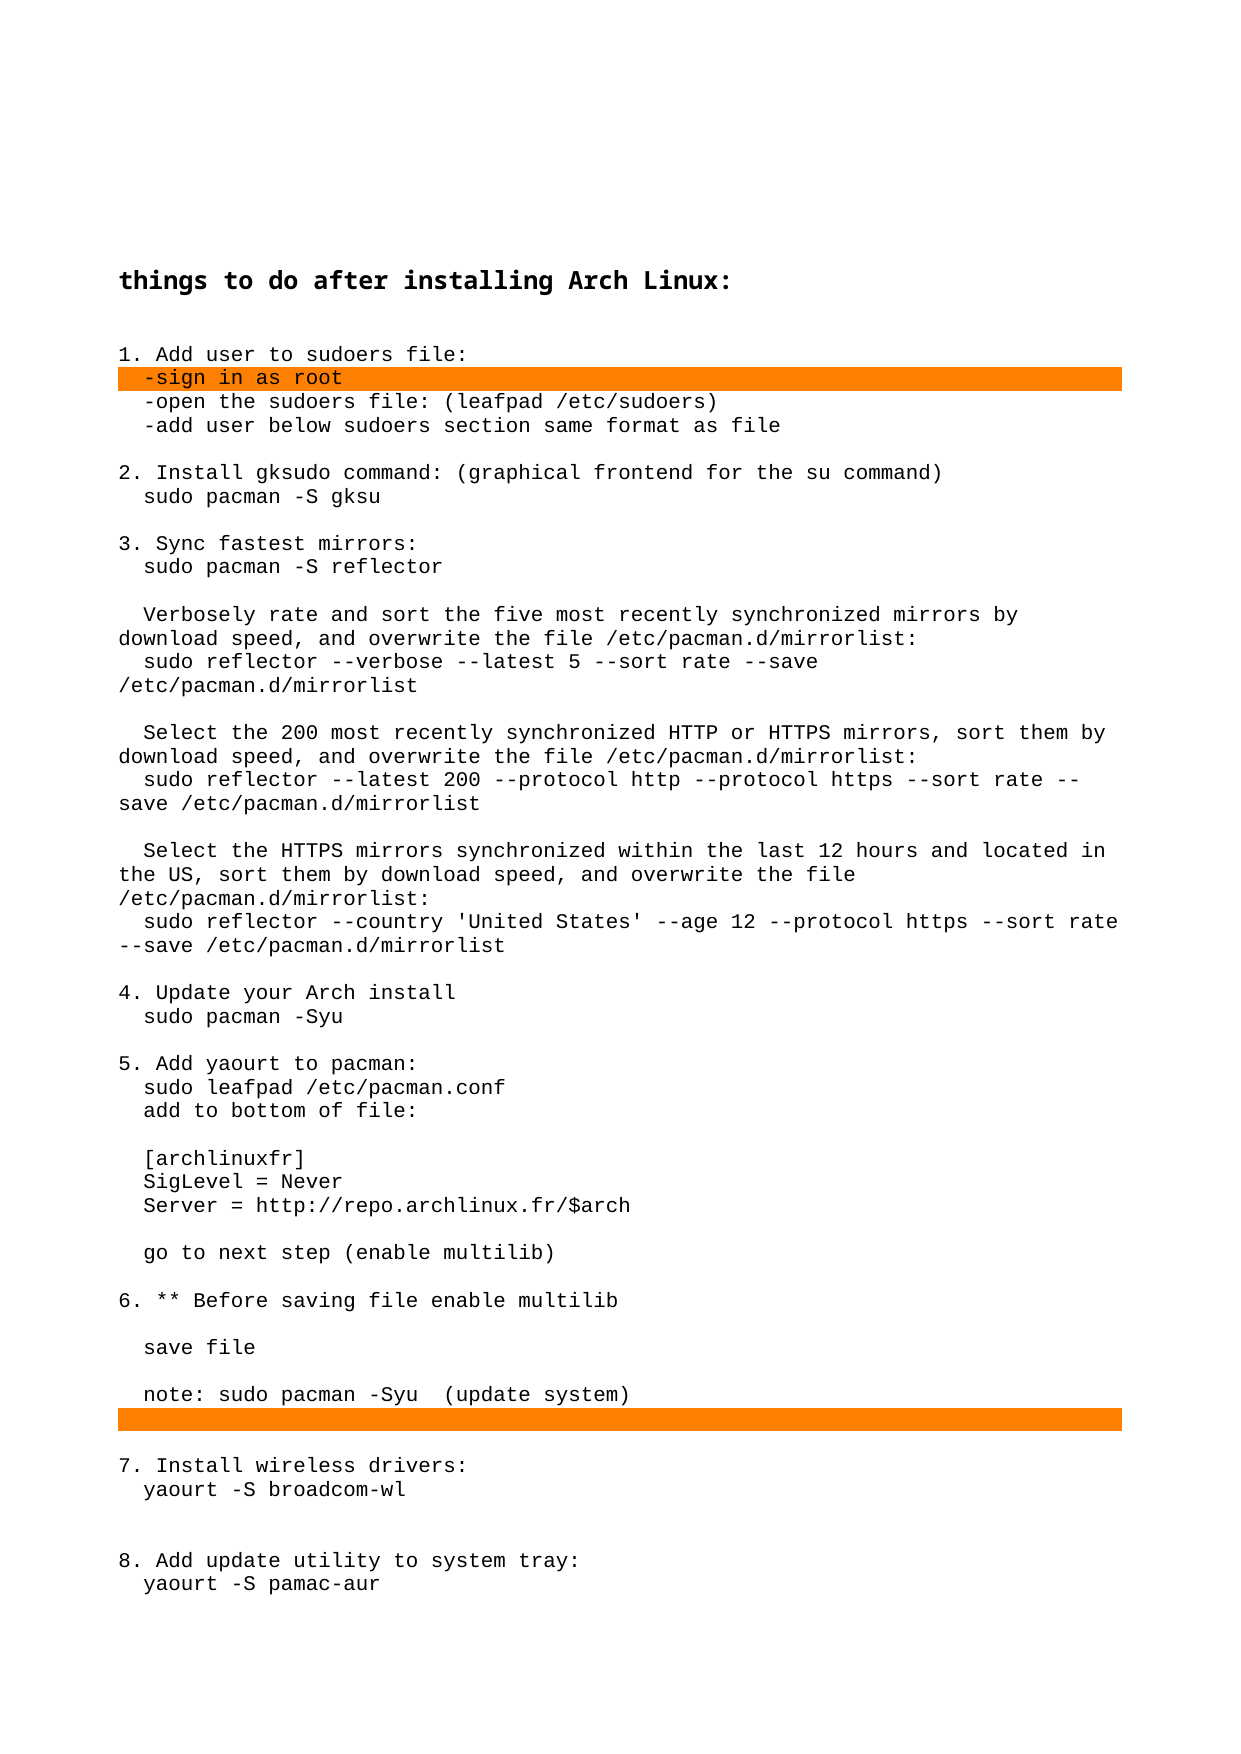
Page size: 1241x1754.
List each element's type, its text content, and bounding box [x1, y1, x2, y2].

text things to do after installing Arch Linux: [118, 262, 1122, 296]
text sudo leafpad /etc/pacman.conf [118, 1077, 1122, 1100]
text [archlinuxfr] [118, 1148, 1122, 1171]
text 6. ** Before saving file enable multilib [118, 1289, 1122, 1313]
text Select the HTTPS mirrors synchronized within the last 12 hours and located in the US, sort them by download speed, and overwrite the file /etc/pacman.d/mirrorlist: [118, 840, 1122, 911]
text SigLevel = Never [118, 1171, 1122, 1195]
text 8. Add update utility to system tray: [118, 1550, 1122, 1573]
text Server = http://repo.archlinux.fr/$arch [118, 1195, 1122, 1219]
text sudo pacman -S reflector [118, 557, 1122, 580]
text -add user below sudoers section same format as file [118, 415, 1122, 438]
text sudo reflector --country 'United States' --age 12 --protocol https --sort rate --save /etc/pacman.d/mirrorlist [118, 911, 1122, 958]
text sudo pacman -S gksu [118, 486, 1122, 509]
text yaourt -S broadcom-wl [118, 1479, 1122, 1502]
text go to next step (enable multilib) [118, 1242, 1122, 1266]
text 5. Add yaourt to pacman: [118, 1053, 1122, 1077]
text note: sudo pacman -Syu (update system) [118, 1384, 1122, 1408]
text -sign in as root [118, 367, 1122, 391]
text add to bottom of file: [118, 1100, 1122, 1124]
text Select the 200 most recently synchronized HTTP or HTTPS mirrors, sort them by download speed, and overwrite the file /etc/pacman.d/mirrorlist: [118, 722, 1122, 769]
text 2. Install gksudo command: (graphical frontend for the su command) [118, 462, 1122, 486]
text 1. Add user to sudoers file: [118, 344, 1122, 367]
text yaourt -S pamac-aur [118, 1573, 1122, 1597]
text Verbosely rate and sort the five most recently synchronized mirrors by download speed, and overwrite the file /etc/pacman.d/mirrorlist: [118, 604, 1122, 651]
text sudo pacman -Syu [118, 1006, 1122, 1029]
text sudo reflector --latest 200 --protocol http --protocol https --sort rate --save /etc/pacman.d/mirrorlist [118, 769, 1122, 817]
text 7. Install wireless drivers: [118, 1455, 1122, 1479]
text 4. Update your Arch install [118, 982, 1122, 1006]
text 3. Sync fastest mirrors: [118, 533, 1122, 557]
text -open the sudoers file: (leafpad /etc/sudoers) [118, 391, 1122, 415]
text save file [118, 1337, 1122, 1361]
text sudo reflector --verbose --latest 5 --sort rate --save /etc/pacman.d/mirrorlist [118, 651, 1122, 698]
